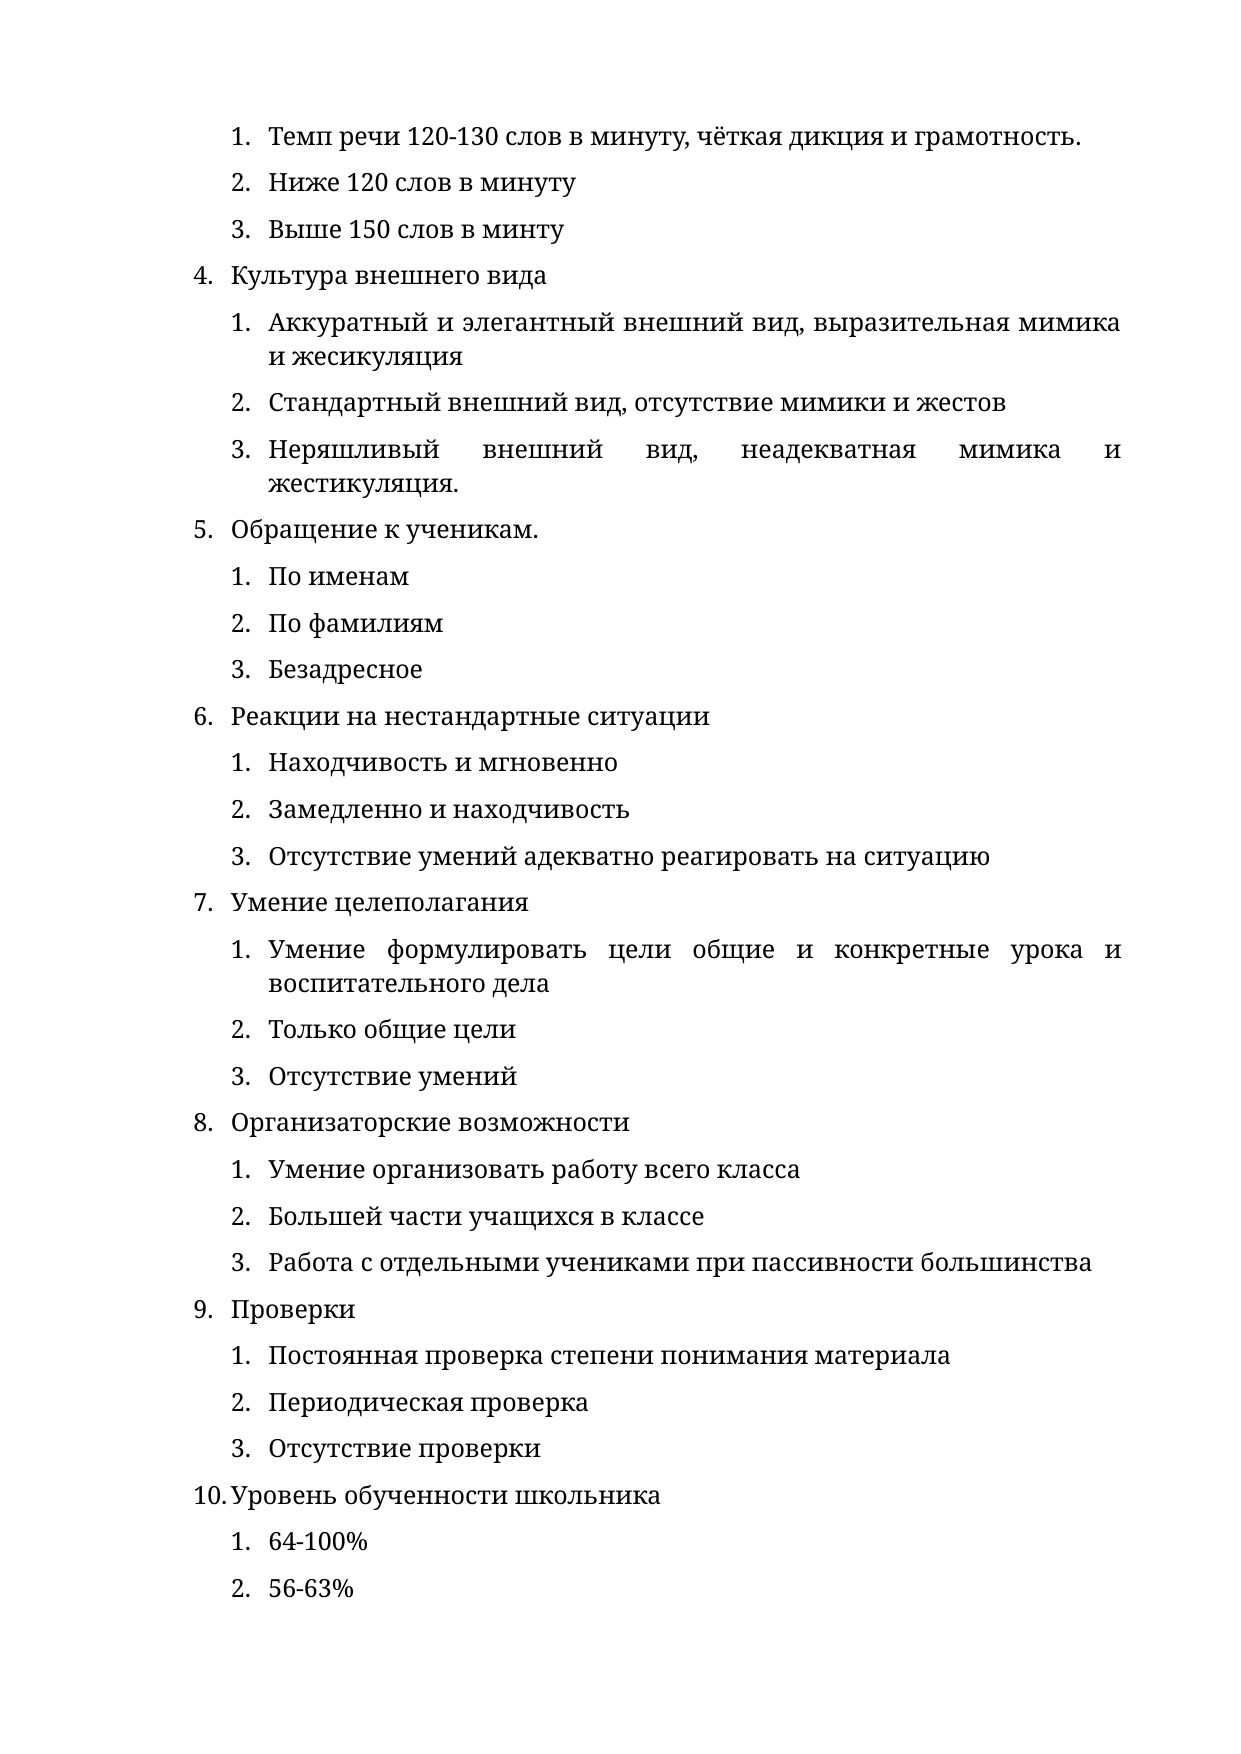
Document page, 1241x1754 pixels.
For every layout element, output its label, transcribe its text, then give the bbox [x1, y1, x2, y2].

list Аккуратный и элегантный внешний вид, выразительная мимика и жесикуляция [231, 304, 1122, 372]
list Постоянная проверка степени понимания материала [231, 1338, 1122, 1372]
list Обращение к ученикам. [193, 512, 1122, 546]
list По именам [231, 559, 1122, 593]
list Отсутствие проверки [231, 1431, 1122, 1465]
list Работа с отдельными учениками при пассивности большинства [231, 1245, 1122, 1279]
list Отсутствие умений [231, 1058, 1122, 1092]
list 56-63% [231, 1571, 1122, 1605]
list Умение организовать работу всего класса [231, 1152, 1122, 1186]
list Периодическая проверка [231, 1384, 1122, 1418]
list Стандартный внешний вид, отсутствие мимики и жестов [231, 385, 1122, 419]
list По фамилиям [231, 605, 1122, 639]
list Безадресное [231, 652, 1122, 686]
list Умение формулировать цели общие и конкретные урока и воспитательного дела [231, 931, 1122, 999]
list 64-100% [231, 1524, 1122, 1558]
list Находчивость и мгновенно [231, 745, 1122, 779]
list Умение целеполагания [193, 885, 1122, 919]
list Выше 150 слов в минту [231, 211, 1122, 245]
list Неряшливый внешний вид, неадекватная мимика и жестикуляция. [231, 432, 1122, 500]
list Проверки [193, 1291, 1122, 1325]
list Только общие цели [231, 1012, 1122, 1046]
list Отсутствие умений адекватно реагировать на ситуацию [231, 838, 1122, 872]
list Культура внешнего вида [193, 258, 1122, 292]
list Организаторские возможности [193, 1105, 1122, 1139]
list Темп речи 120-130 слов в минуту, чёткая дикция и грамотность. [231, 118, 1122, 152]
list Большей части учащихся в классе [231, 1198, 1122, 1232]
list Ниже 120 слов в минуту [231, 165, 1122, 199]
list Замедленно и находчивость [231, 792, 1122, 826]
list Реакции на нестандартные ситуации [193, 698, 1122, 732]
list Уровень обученности школьника [193, 1477, 1122, 1512]
